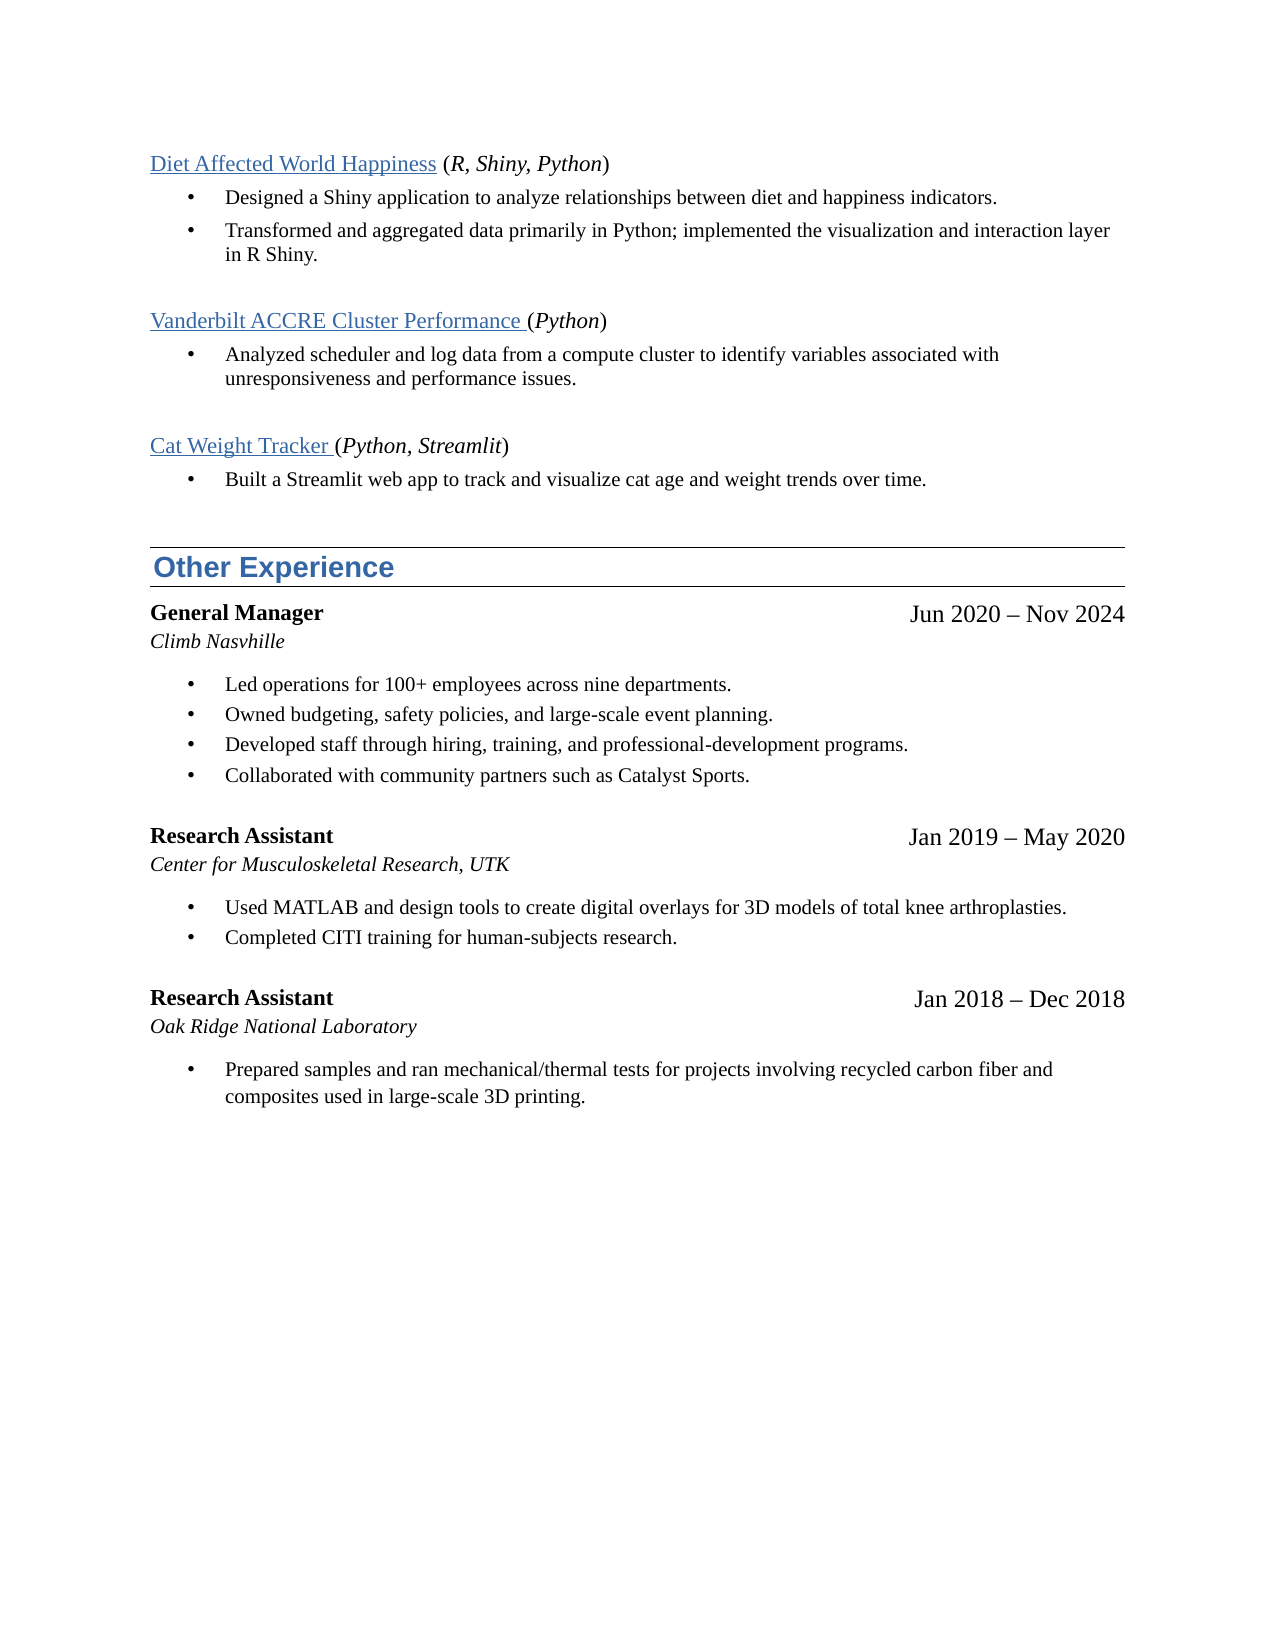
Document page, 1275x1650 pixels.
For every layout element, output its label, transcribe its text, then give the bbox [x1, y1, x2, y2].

table_header Research Assistant Center for Musculoskeletal Research, UTK [150, 822, 805, 894]
table_header Jan 2019 – May 2020 [805, 822, 1125, 894]
list Built a Streamlit web app to track and visualize cat age and weight trends over time. [187, 467, 1125, 491]
list Analyzed scheduler and log data from a compute cluster to identify variables associated with unresponsiveness and performance issues. [187, 342, 1125, 390]
list Developed staff through hiring, training, and professional‑development programs. [187, 732, 1125, 756]
list Led operations for 100+ employees across nine departments. [187, 672, 1125, 696]
subtitle Other Experience [150, 548, 1125, 586]
table_header Jan 2018 – Dec 2018 [805, 984, 1125, 1057]
text Cat Weight Tracker (Python, Streamlit) [150, 432, 1125, 458]
list Used MATLAB and design tools to create digital overlays for 3D models of total knee arthroplasties. [187, 894, 1125, 919]
table_header Research Assistant Oak Ridge National Laboratory [150, 984, 805, 1057]
table_header Jun 2020 – Nov 2024 [805, 599, 1125, 672]
text Vanderbilt ACCRE Cluster Performance (Python) [150, 307, 1125, 333]
list Completed CITI training for human‑subjects research. [187, 925, 1125, 949]
table_header General Manager Climb Nasvhille [150, 599, 805, 672]
list Prepared samples and ran mechanical/thermal tests for projects involving recycled carbon fiber and composites used in large‑scale 3D printing. [187, 1057, 1125, 1108]
list Designed a Shiny application to analyze relationships between diet and happiness indicators. [187, 185, 1125, 209]
text Diet Affected World Happiness (R, Shiny, Python) [150, 150, 1125, 176]
list Transformed and aggregated data primarily in Python; implemented the visualization and interaction layer in R Shiny. [187, 218, 1125, 266]
list Owned budgeting, safety policies, and large‑scale event planning. [187, 702, 1125, 726]
list Collaborated with community partners such as Catalyst Sports. [187, 763, 1125, 787]
